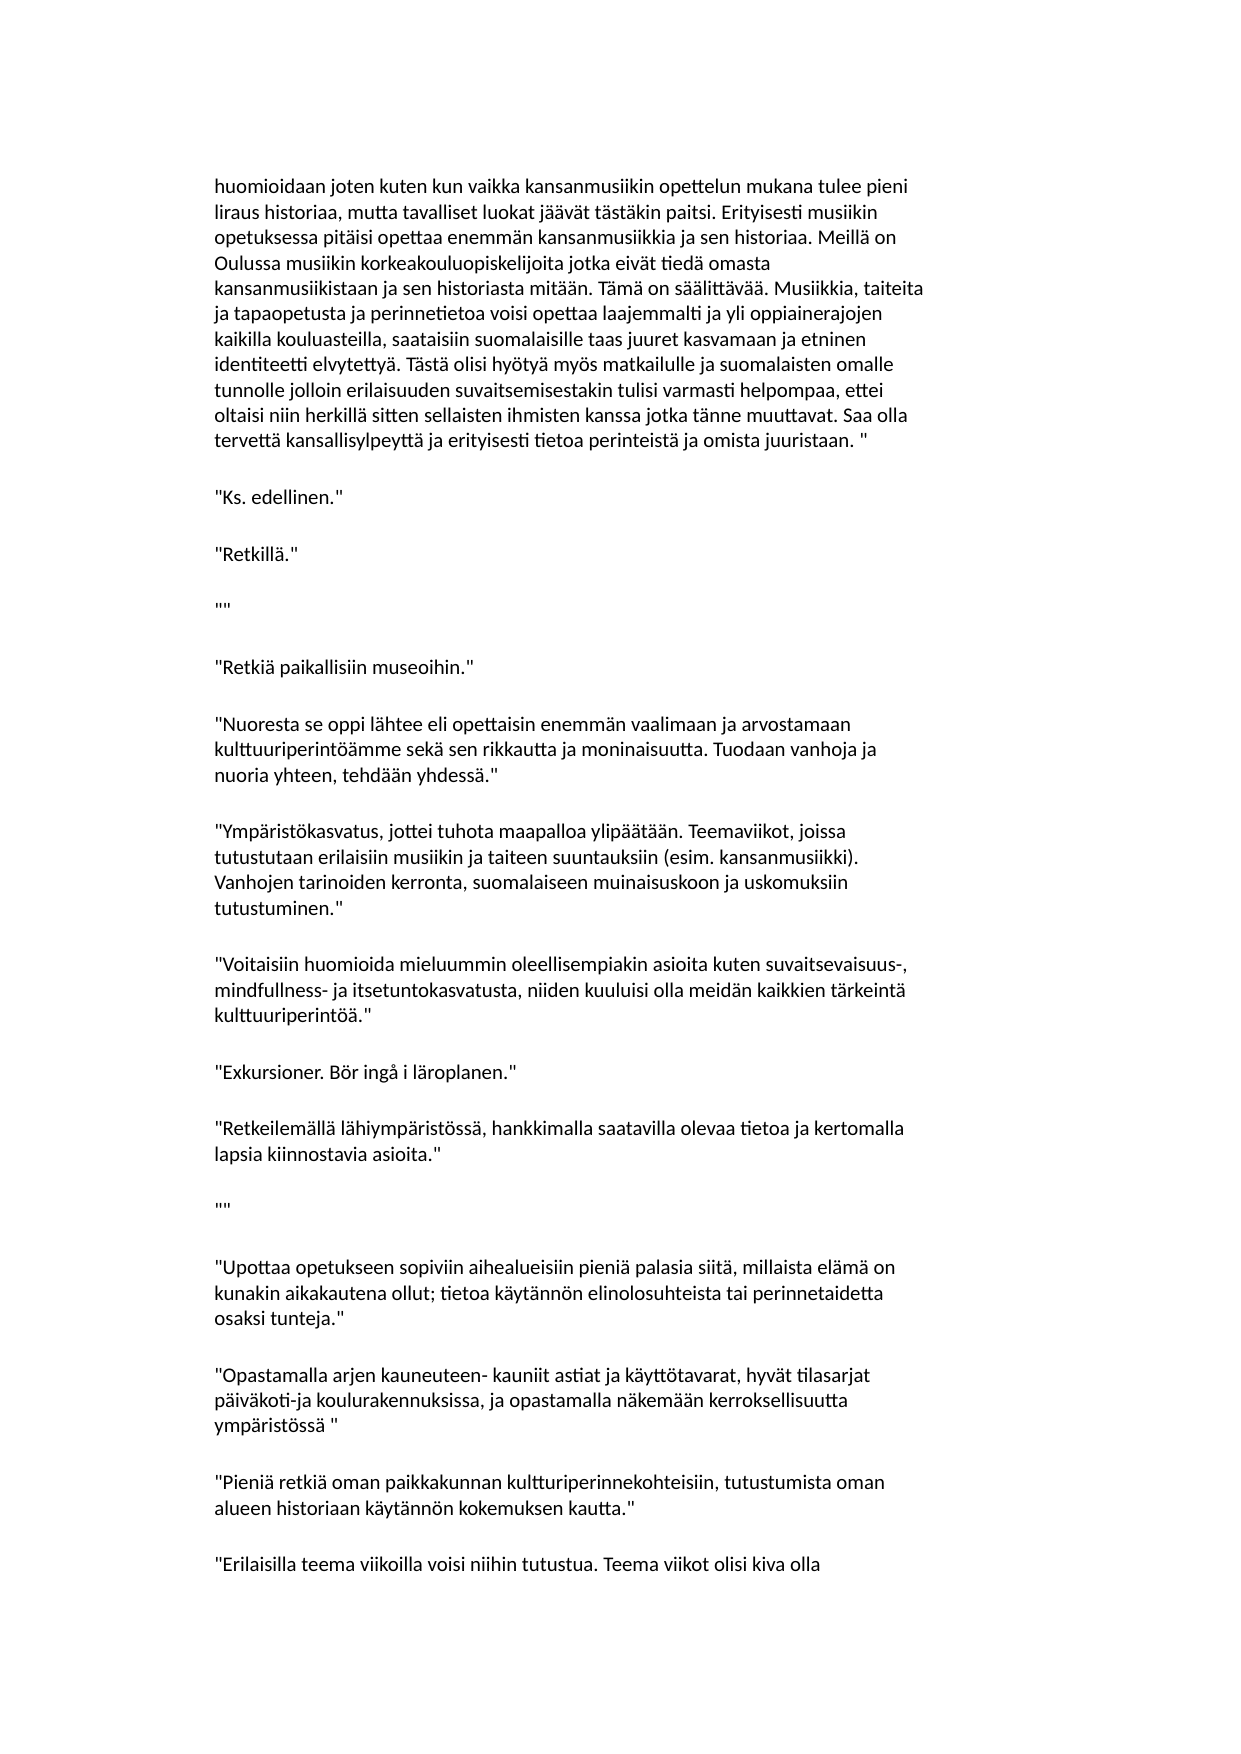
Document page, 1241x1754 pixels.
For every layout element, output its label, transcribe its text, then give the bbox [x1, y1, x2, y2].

table_cell "Retkiä paikallisiin museoihin." [214, 631, 952, 687]
table_cell "Upottaa opetukseen sopiviin aihealueisiin pieniä palasia siitä, millaista elämä on kunakin aikakautena ollut; tietoa käytännön elinolosuhteista tai perinnetaidetta osaksi tunteja." [214, 1231, 952, 1338]
table_cell "" [214, 574, 952, 631]
table_cell "Pieniä retkiä oman paikkakunnan kultturiperinnekohteisiin, tutustumista oman alueen historiaan käytännön kokemuksen kautta." [214, 1446, 952, 1528]
table_cell "Exkursioner. Bör ingå i läroplanen." [214, 1035, 952, 1092]
table_cell "" [214, 1174, 952, 1231]
table_cell "Retkillä." [214, 518, 952, 574]
table_cell huomioidaan joten kuten kun vaikka kansanmusiikin opettelun mukana tulee pieni liraus historiaa, mutta tavalliset luokat jäävät tästäkin paitsi. Erityisesti musiikin opetuksessa pitäisi opettaa enemmän kansanmusiikkia ja sen historiaa. Meillä on Oulussa musiikin korkeakouluopiskelijoita jotka eivät tiedä omasta kansanmusiikistaan ja sen historiasta mitään. Tämä on säälittävää. Musiikkia, taiteita ja tapaopetusta ja perinnetietoa voisi opettaa laajemmalti ja yli oppiainerajojen kaikilla kouluasteilla, saataisiin suomalaisille taas juuret kasvamaan ja etninen identiteetti elvytettyä. Tästä olisi hyötyä myös matkailulle ja suomalaisten omalle tunnolle jolloin erilaisuuden suvaitsemisestakin tulisi varmasti helpompaa, ettei oltaisi niin herkillä sitten sellaisten ihmisten kanssa jotka tänne muuttavat. Saa olla tervettä kansallisylpeyttä ja erityisesti tietoa perinteistä ja omista juuristaan. " [214, 150, 952, 461]
table_cell "Ks. edellinen." [214, 461, 952, 517]
table_cell "Nuoresta se oppi lähtee eli opettaisin enemmän vaalimaan ja arvostamaan kulttuuriperintöämme sekä sen rikkautta ja moninaisuutta. Tuodaan vanhoja ja nuoria yhteen, tehdään yhdessä." [214, 688, 952, 795]
table_cell "Retkeilemällä lähiympäristössä, hankkimalla saatavilla olevaa tietoa ja kertomalla lapsia kiinnostavia asioita." [214, 1092, 952, 1174]
table_cell "Voitaisiin huomioida mieluummin oleellisempiakin asioita kuten suvaitsevaisuus-, mindfullness- ja itsetuntokasvatusta, niiden kuuluisi olla meidän kaikkien tärkeintä kulttuuriperintöä." [214, 928, 952, 1035]
table_cell "Opastamalla arjen kauneuteen- kauniit astiat ja käyttötavarat, hyvät tilasarjat päiväkoti-ja koulurakennuksissa, ja opastamalla näkemään kerroksellisuutta ympäristössä " [214, 1338, 952, 1446]
table_cell "Ympäristökasvatus, jottei tuhota maapalloa ylipäätään. Teemaviikot, joissa tutustutaan erilaisiin musiikin ja taiteen suuntauksiin (esim. kansanmusiikki). Vanhojen tarinoiden kerronta, suomalaiseen muinaisuskoon ja uskomuksiin tutustuminen." [214, 795, 952, 928]
table_cell "Erilaisilla teema viikoilla voisi niihin tutustua. Teema viikot olisi kiva olla [214, 1528, 952, 1584]
